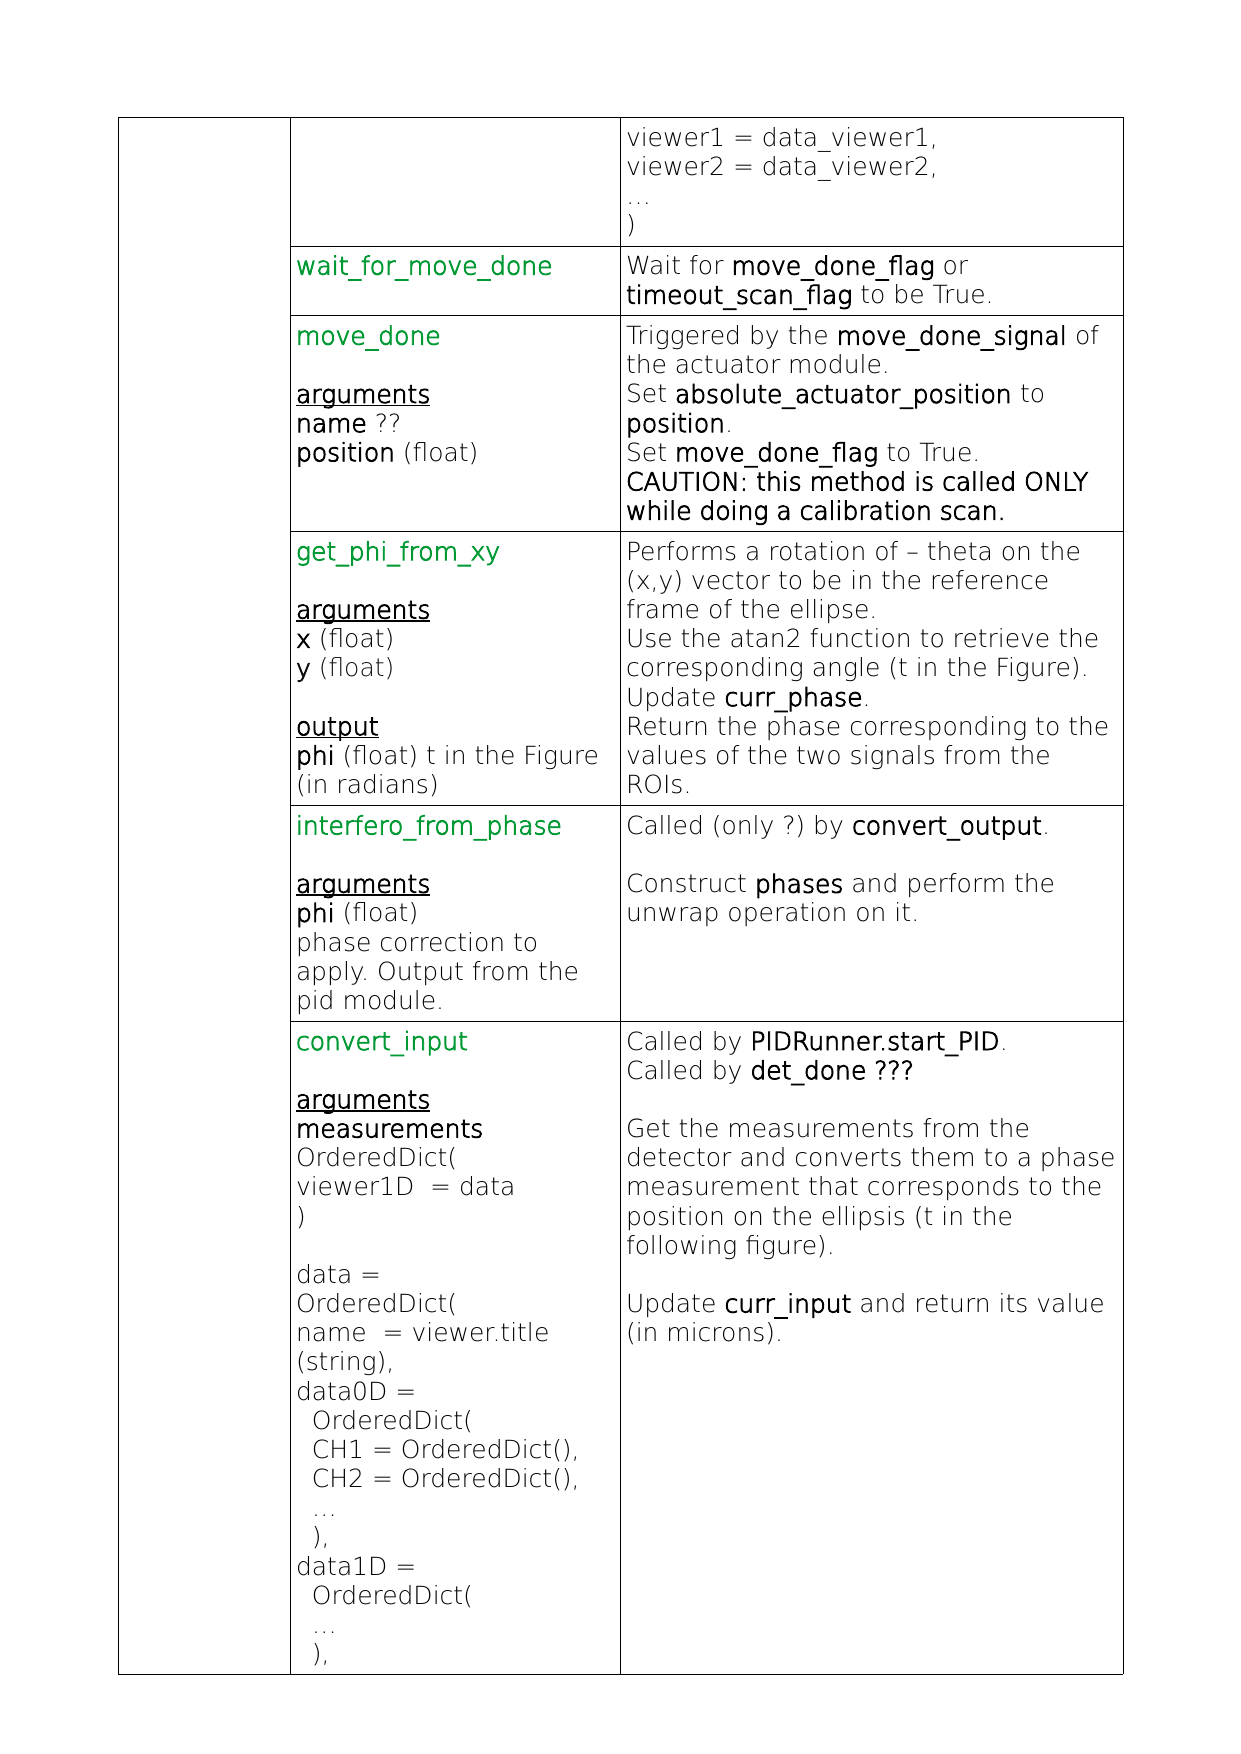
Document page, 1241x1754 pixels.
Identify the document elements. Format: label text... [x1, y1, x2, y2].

table_cell Wait for move_done_flag or timeout_scan_flag to be True. [621, 247, 1123, 315]
table_cell convert_input arguments measurements OrderedDict( viewer1D = data ) data = OrderedDict( name = viewer.title (string), data0D = OrderedDict( CH1 = OrderedDict(), CH2 = OrderedDict(), … ), data1D = OrderedDict( … ), [291, 1022, 620, 1674]
table_cell viewer1 = data_viewer1, viewer2 = data_viewer2, … ) [621, 118, 1123, 246]
table_cell move_done arguments name ?? position (float) [291, 316, 620, 531]
table_cell Called (only ?) by convert_output. Construct phases and perform the unwrap operation on it. [621, 806, 1123, 1021]
table_cell Triggered by the move_done_signal of the actuator module. Set absolute_actuator_position to position. Set move_done_flag to True. CAUTION: this method is called ONLY while doing a calibration scan. [621, 316, 1123, 531]
table_cell get_phi_from_xy arguments x (float) y (float) output phi (float) t in the Figure (in radians) [291, 532, 620, 805]
table_cell [291, 118, 620, 246]
table_cell [119, 118, 290, 1674]
table_cell wait_for_move_done [291, 247, 620, 315]
table_cell Called by PIDRunner.start_PID. Called by det_done ??? Get the measurements from the detector and converts them to a phase measurement that corresponds to the position on the ellipsis (t in the following figure). Update curr_input and return its value (in microns). [621, 1022, 1123, 1674]
table_cell interfero_from_phase arguments phi (float) phase correction to apply. Output from the pid module. [291, 806, 620, 1021]
table_cell Performs a rotation of – theta on the (x,y) vector to be in the reference frame of the ellipse. Use the atan2 function to retrieve the corresponding angle (t in the Figure). Update curr_phase. Return the phase corresponding to the values of the two signals from the ROIs. [621, 532, 1123, 805]
